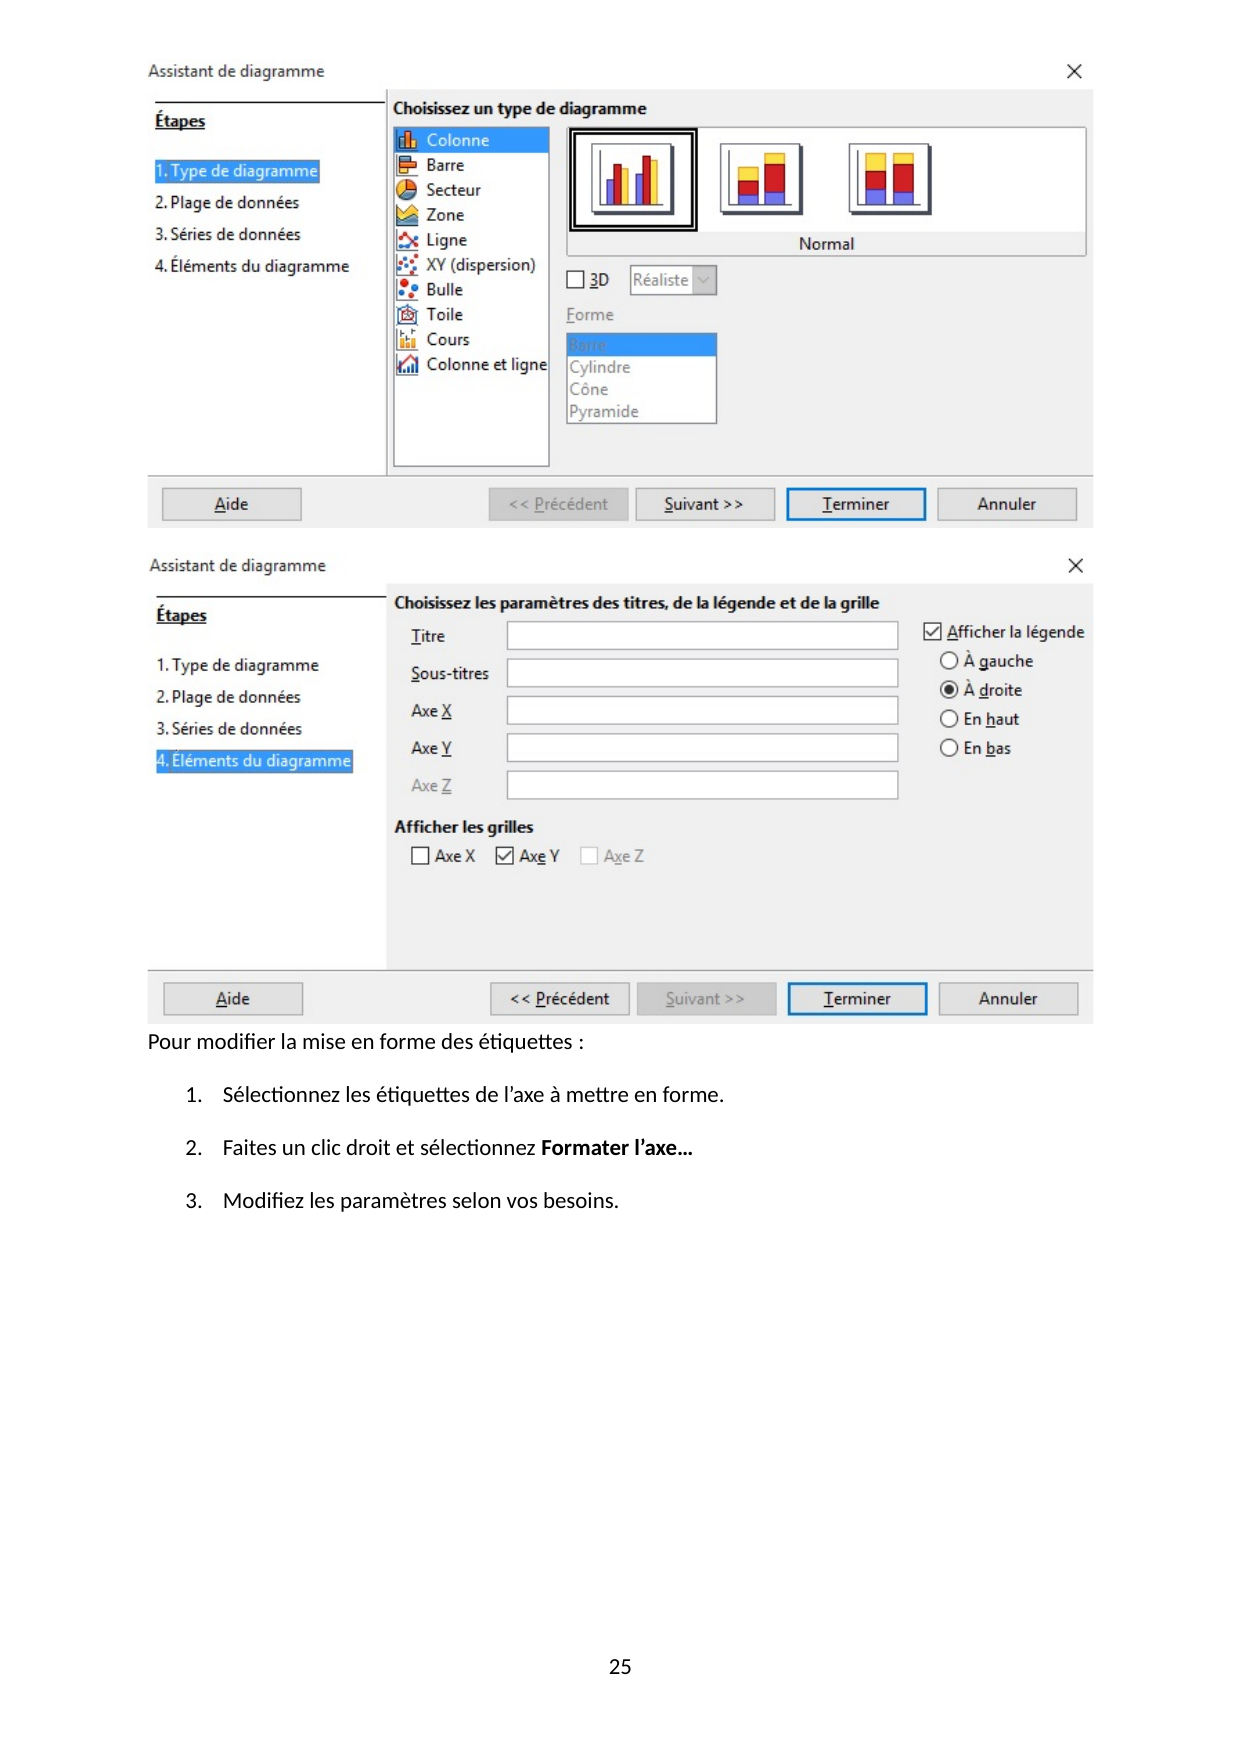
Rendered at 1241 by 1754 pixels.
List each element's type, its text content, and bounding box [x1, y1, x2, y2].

text Pour modifier la mise en forme des étiquettes : [148, 1024, 1093, 1055]
list Faites un clic droit et sélectionnez Formater l’axe… [185, 1133, 1093, 1161]
list Modifiez les paramètres selon vos besoins. [185, 1186, 1093, 1214]
picture [147, 59, 1094, 528]
picture [147, 552, 1094, 1024]
list Sélectionnez les étiquettes de l’axe à mettre en forme. [185, 1080, 1093, 1108]
